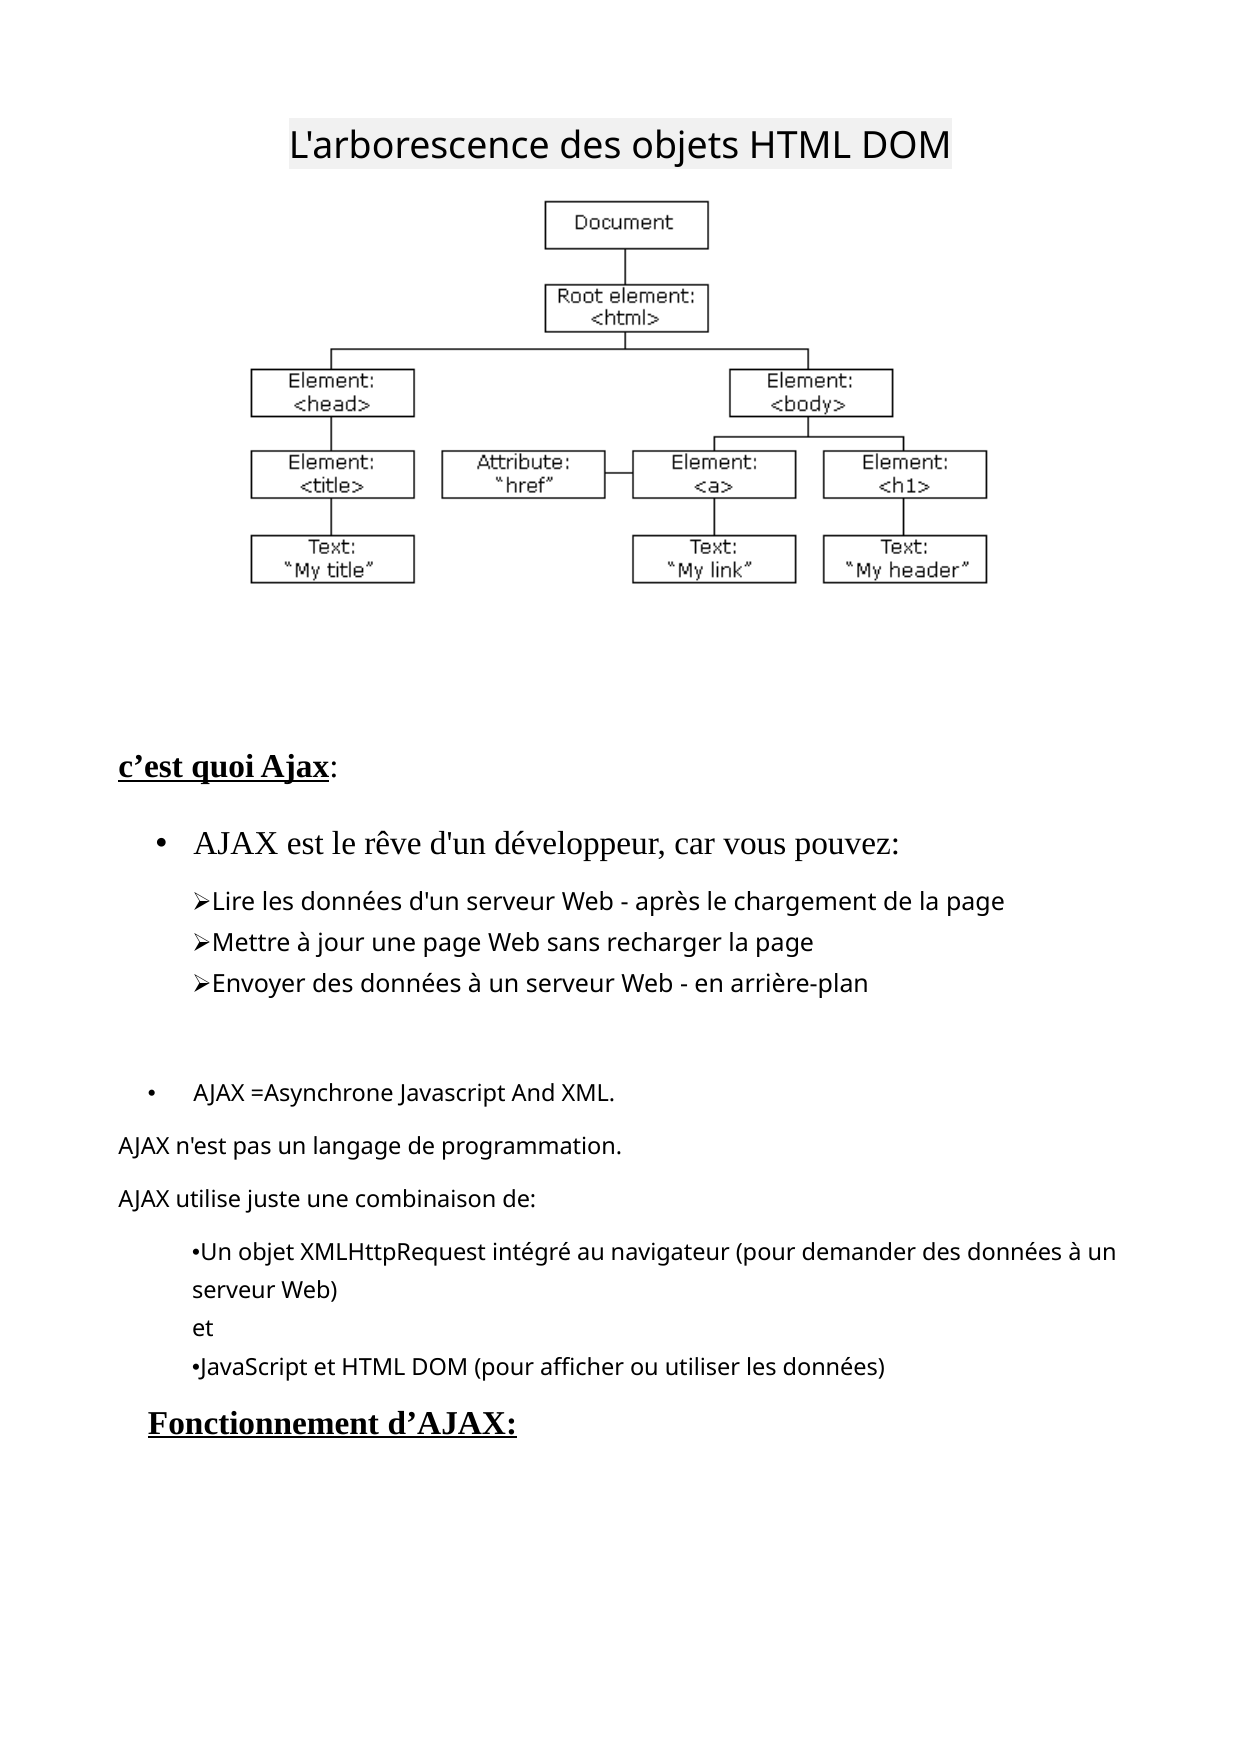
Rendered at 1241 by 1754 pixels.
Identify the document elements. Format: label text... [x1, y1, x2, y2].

list Envoyer des données à un serveur Web - en arrière-plan [118, 965, 1122, 999]
list et [118, 1312, 1122, 1344]
text AJAX utilise juste une combinaison de: [118, 1182, 1122, 1214]
list AJAX =Asynchrone Javascript And XML. [148, 1076, 1122, 1108]
subtitle L'arborescence des objets HTML DOM [118, 118, 1122, 169]
list Un objet XMLHttpRequest intégré au navigateur (pour demander des données à un serveur Web) [118, 1235, 1122, 1305]
picture [240, 184, 1000, 601]
list Fonctionnement d’AJAX: [148, 1403, 1122, 1441]
text AJAX n'est pas un langage de programmation. [118, 1129, 1122, 1161]
list Mettre à jour une page Web sans recharger la page [118, 924, 1122, 959]
list c’est quoi Ajax: [118, 747, 1122, 785]
list JavaScript et HTML DOM (pour afficher ou utiliser les données) [118, 1350, 1122, 1382]
list AJAX est le rêve d'un développeur, car vous pouvez: [156, 823, 1122, 862]
list Lire les données d'un serveur Web - après le chargement de la page [118, 884, 1122, 918]
